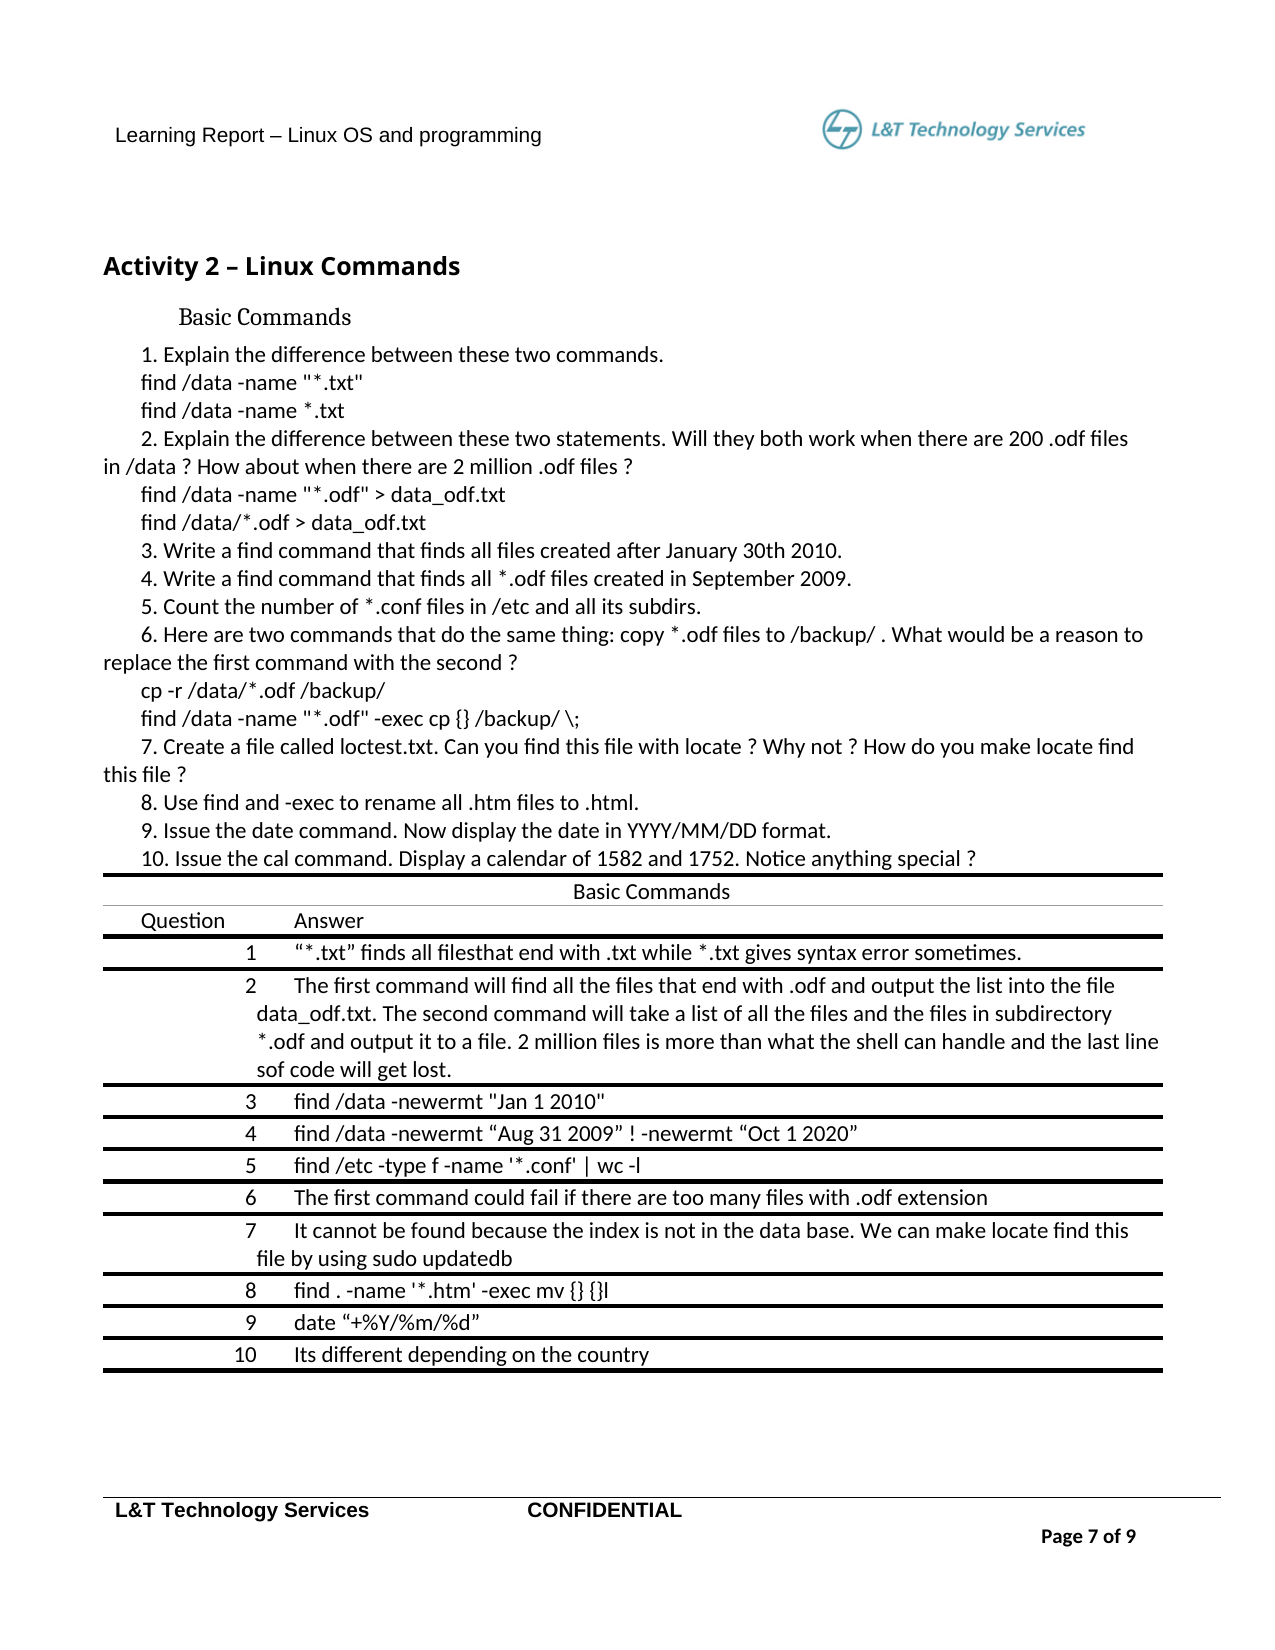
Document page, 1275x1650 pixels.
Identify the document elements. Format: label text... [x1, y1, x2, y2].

text find /data -name *.txt [103, 396, 1162, 424]
table_cell find /data -newermt “Aug 31 2009” ! -newermt “Oct 1 2020” [256, 1119, 1162, 1147]
text 6. Here are two commands that do the same thing: copy *.odf files to /backup/ . What would be a reason to replace the first command with the second ? [103, 620, 1162, 676]
table_cell 5 [103, 1151, 256, 1179]
table_cell find /etc -type f -name '*.conf' | wc -l [256, 1151, 1162, 1179]
text 1. Explain the difference between these two commands. [103, 340, 1162, 368]
table_cell It cannot be found because the index is not in the data base. We can make locate find this file by using sudo updatedb [256, 1216, 1162, 1272]
table_cell The first command could fail if there are too many files with .odf extension [256, 1184, 1162, 1212]
table_cell 8 [103, 1276, 256, 1304]
table_cell 3 [103, 1087, 256, 1115]
text 8. Use find and -exec to rename all .htm files to .html. [103, 788, 1162, 817]
text 7. Create a file called loctest.txt. Can you find this file with locate ? Why not ? How do you make locate find this file ? [103, 732, 1162, 788]
text 2. Explain the difference between these two statements. Will they both work when there are 200 .odf files in /data ? How about when there are 2 million .odf files ? [103, 424, 1162, 480]
text 3. Write a find command that finds all files created after January 30th 2010. [103, 536, 1162, 564]
table_cell 10 [103, 1340, 256, 1368]
text 4. Write a find command that finds all *.odf files created in September 2009. [103, 564, 1162, 592]
text 5. Count the number of *.conf files in /etc and all its subdirs. [103, 592, 1162, 620]
subtitle Activity 2 – Linux Commands [103, 248, 1162, 282]
text 9. Issue the date command. Now display the date in YYYY/MM/DD format. [103, 817, 1162, 844]
text find /data -name "*.txt" [103, 368, 1162, 396]
table_cell 9 [103, 1308, 256, 1336]
text find /data/*.odf > data_odf.txt [103, 508, 1162, 536]
table_cell 7 [103, 1216, 256, 1272]
subtitle Basic Commands [141, 303, 1162, 332]
table_cell “*.txt” finds all filesthat end with .txt while *.txt gives syntax error sometimes. [256, 939, 1162, 967]
text cp -r /data/*.odf /backup/ [103, 676, 1162, 704]
text find /data -name "*.odf" -exec cp {} /backup/ \; [103, 704, 1162, 732]
text 10. Issue the cal command. Display a calendar of 1582 and 1752. Notice anything special ? [103, 844, 1162, 873]
table_cell 2 [103, 971, 256, 1083]
table_cell 1 [103, 939, 256, 967]
table_cell 6 [103, 1184, 256, 1212]
picture [820, 98, 1087, 162]
table_cell find . -name '*.htm' -exec mv {} {}l [256, 1276, 1162, 1304]
table_cell date “+%Y/%m/%d” [256, 1308, 1162, 1336]
table_cell find /data -newermt "Jan 1 2010" [256, 1087, 1162, 1115]
text find /data -name "*.odf" > data_odf.txt [103, 480, 1162, 508]
table_cell 4 [103, 1119, 256, 1147]
table_cell Its different depending on the country [256, 1340, 1162, 1368]
table_header Basic Commands [103, 877, 1162, 905]
table_cell The first command will find all the files that end with .odf and output the list into the file data_odf.txt. The second command will take a list of all the files and the files in subdirectory *.odf and output it to a file. 2 million files is more than what the shell can handle and the last line sof code will get lost. [256, 971, 1162, 1083]
table_cell Question [103, 906, 256, 934]
table_cell Answer [256, 906, 1162, 934]
